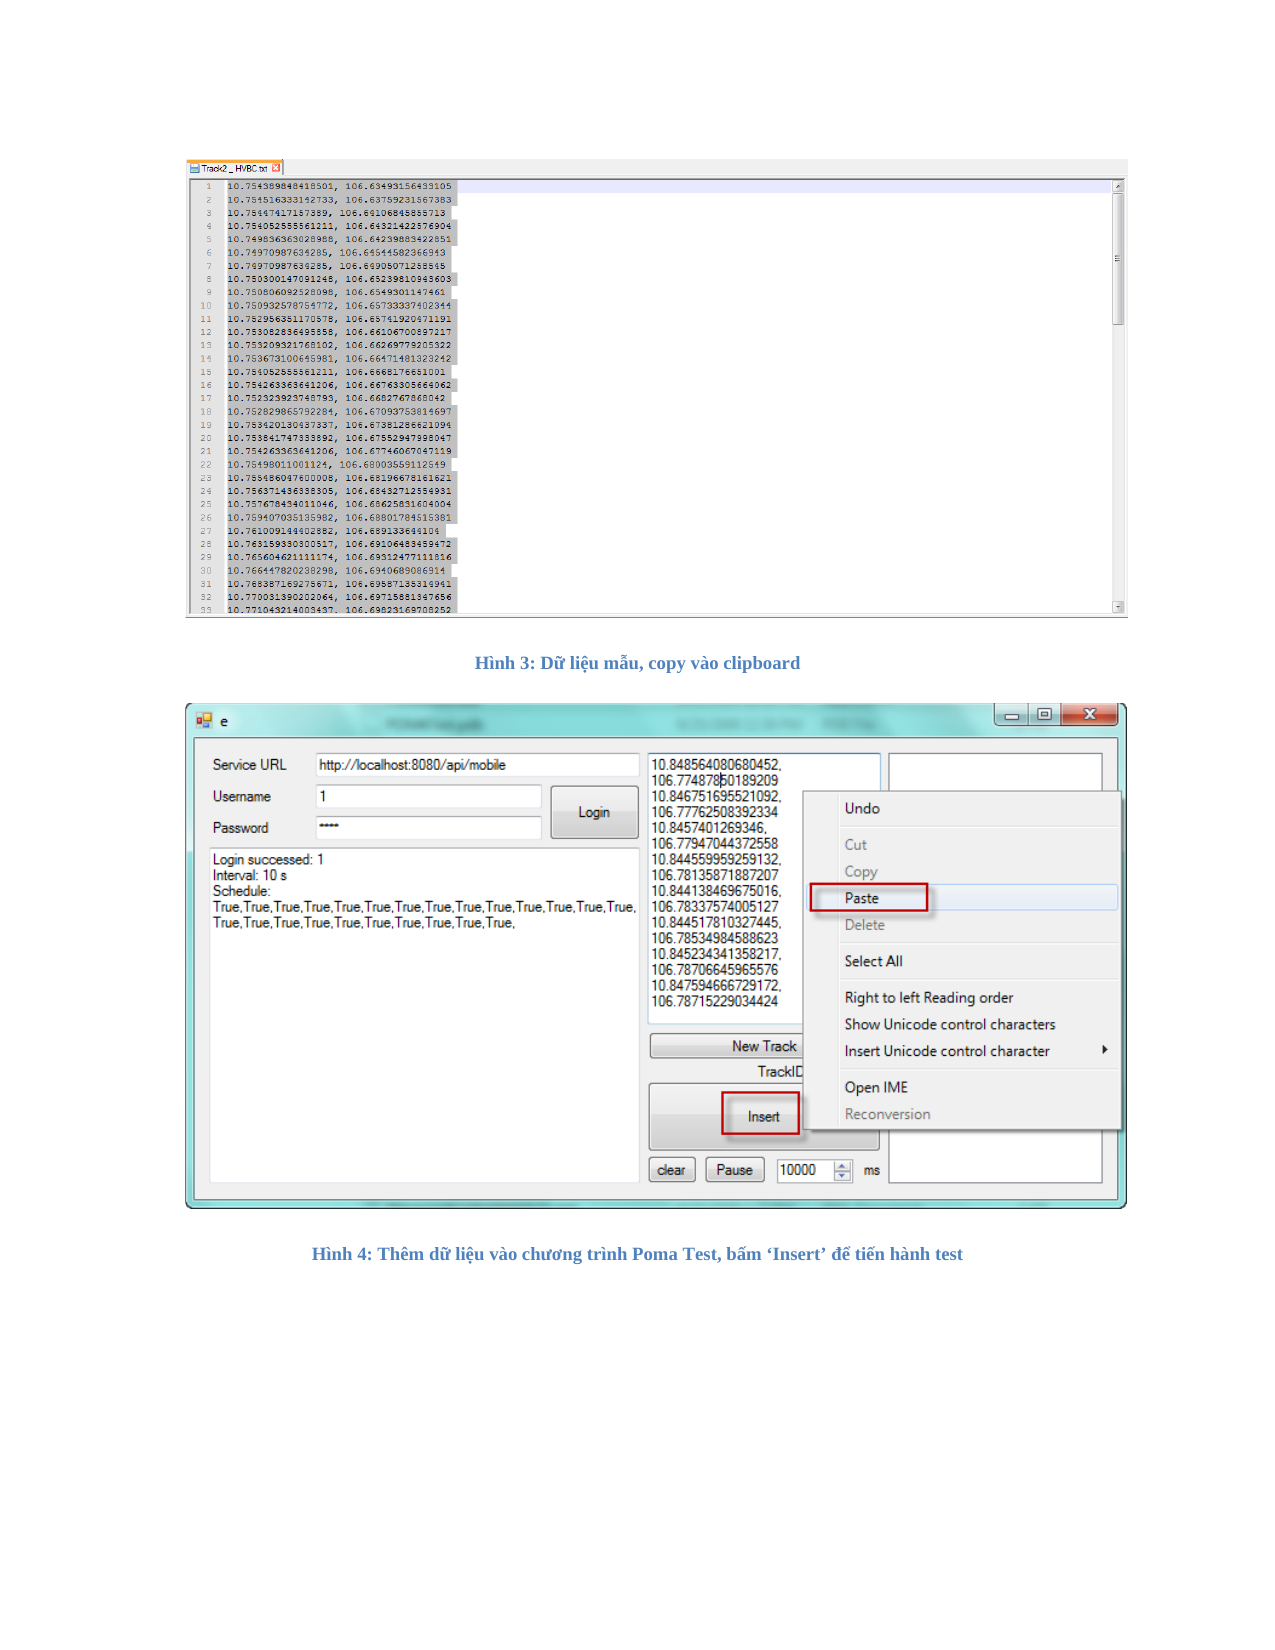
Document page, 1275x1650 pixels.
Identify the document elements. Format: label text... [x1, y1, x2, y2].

picture [185, 703, 1127, 1209]
text Hình 4: Thêm dữ liệu vào chương trình Poma Test, bấm ‘Insert’ để tiến hành test [150, 1243, 1125, 1264]
picture [185, 159, 1128, 618]
text Hình 3: Dữ liệu mẫu, copy vào clipboard [150, 652, 1125, 673]
